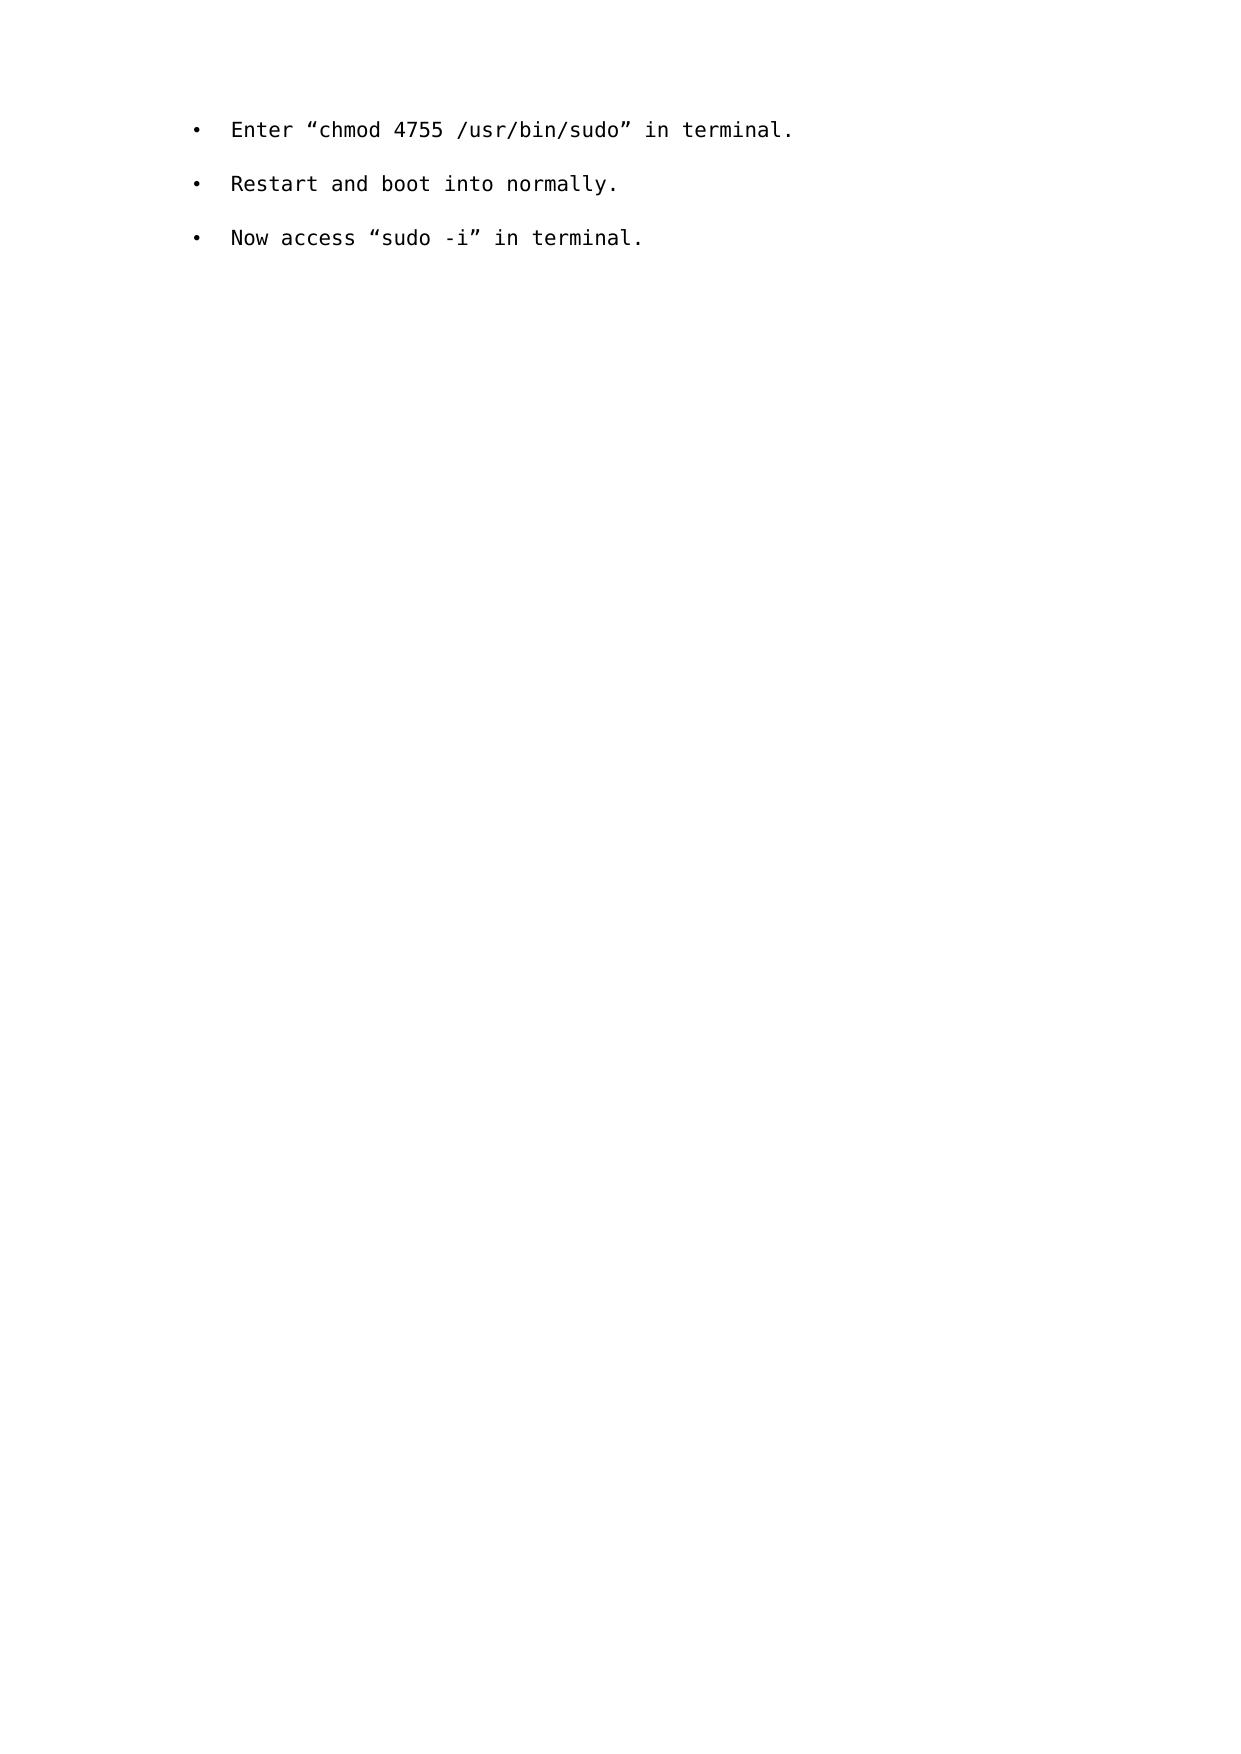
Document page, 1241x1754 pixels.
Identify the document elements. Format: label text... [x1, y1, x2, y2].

list Restart and boot into normally. [193, 172, 1122, 196]
list Enter “chmod 4755 /usr/bin/sudo” in terminal. [193, 118, 1122, 142]
list Now access “sudo -i” in terminal. [193, 226, 1122, 250]
